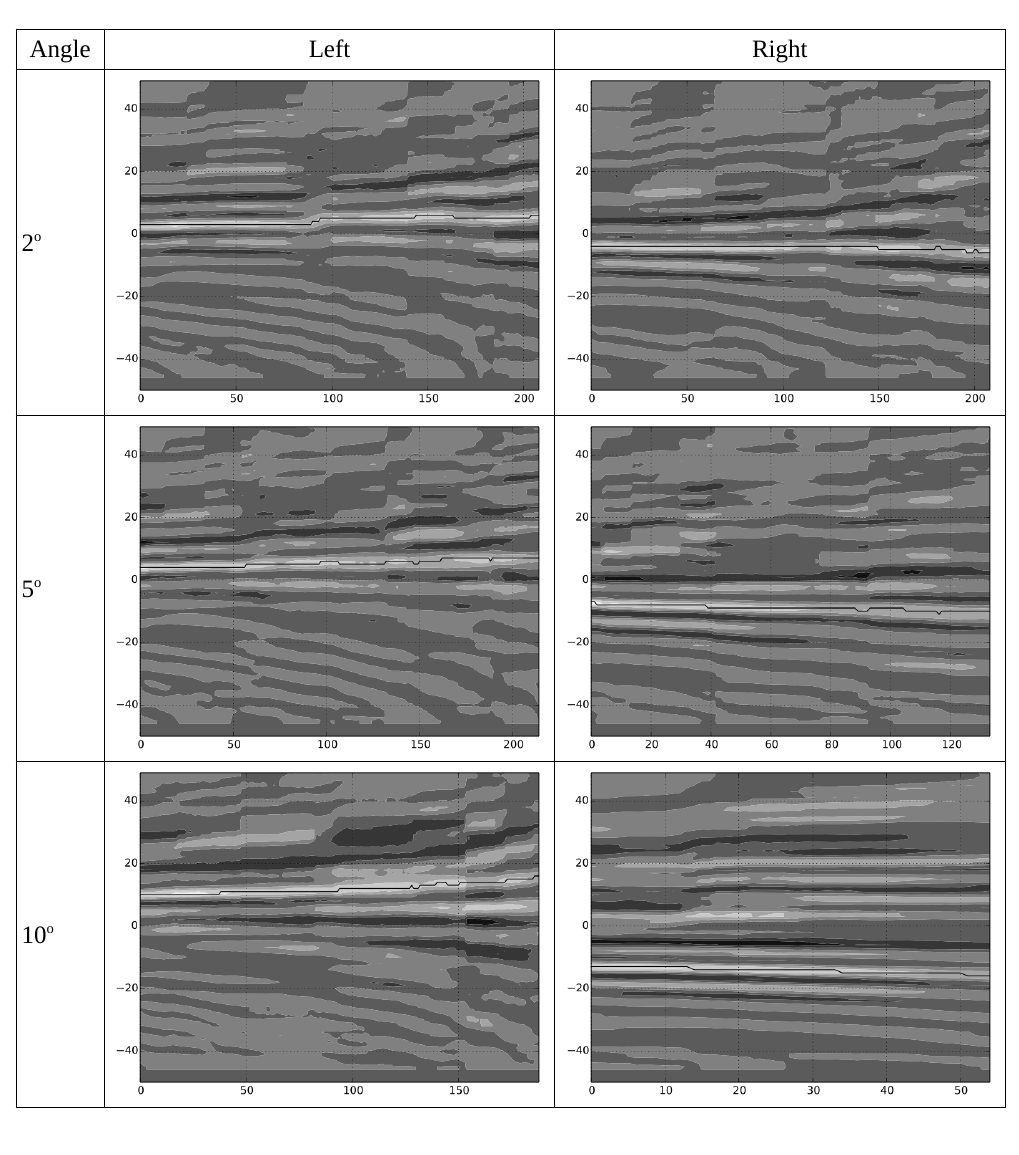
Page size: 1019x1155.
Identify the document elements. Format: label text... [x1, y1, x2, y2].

table_cell 2o [17, 70, 104, 415]
table_cell 5o [17, 416, 104, 761]
table_cell [105, 70, 554, 415]
picture [560, 767, 996, 1102]
table_header Left [105, 30, 554, 69]
table_cell [555, 762, 1005, 1107]
table_header Angle [17, 30, 104, 69]
table_cell [555, 70, 1005, 415]
table_cell [555, 416, 1005, 761]
picture [109, 75, 545, 410]
table_cell 10o [17, 762, 104, 1107]
picture [109, 421, 545, 756]
table_cell [105, 762, 554, 1107]
table_cell [105, 416, 554, 761]
picture [560, 75, 996, 410]
picture [109, 767, 545, 1102]
table_header Right [555, 30, 1005, 69]
picture [560, 421, 996, 756]
